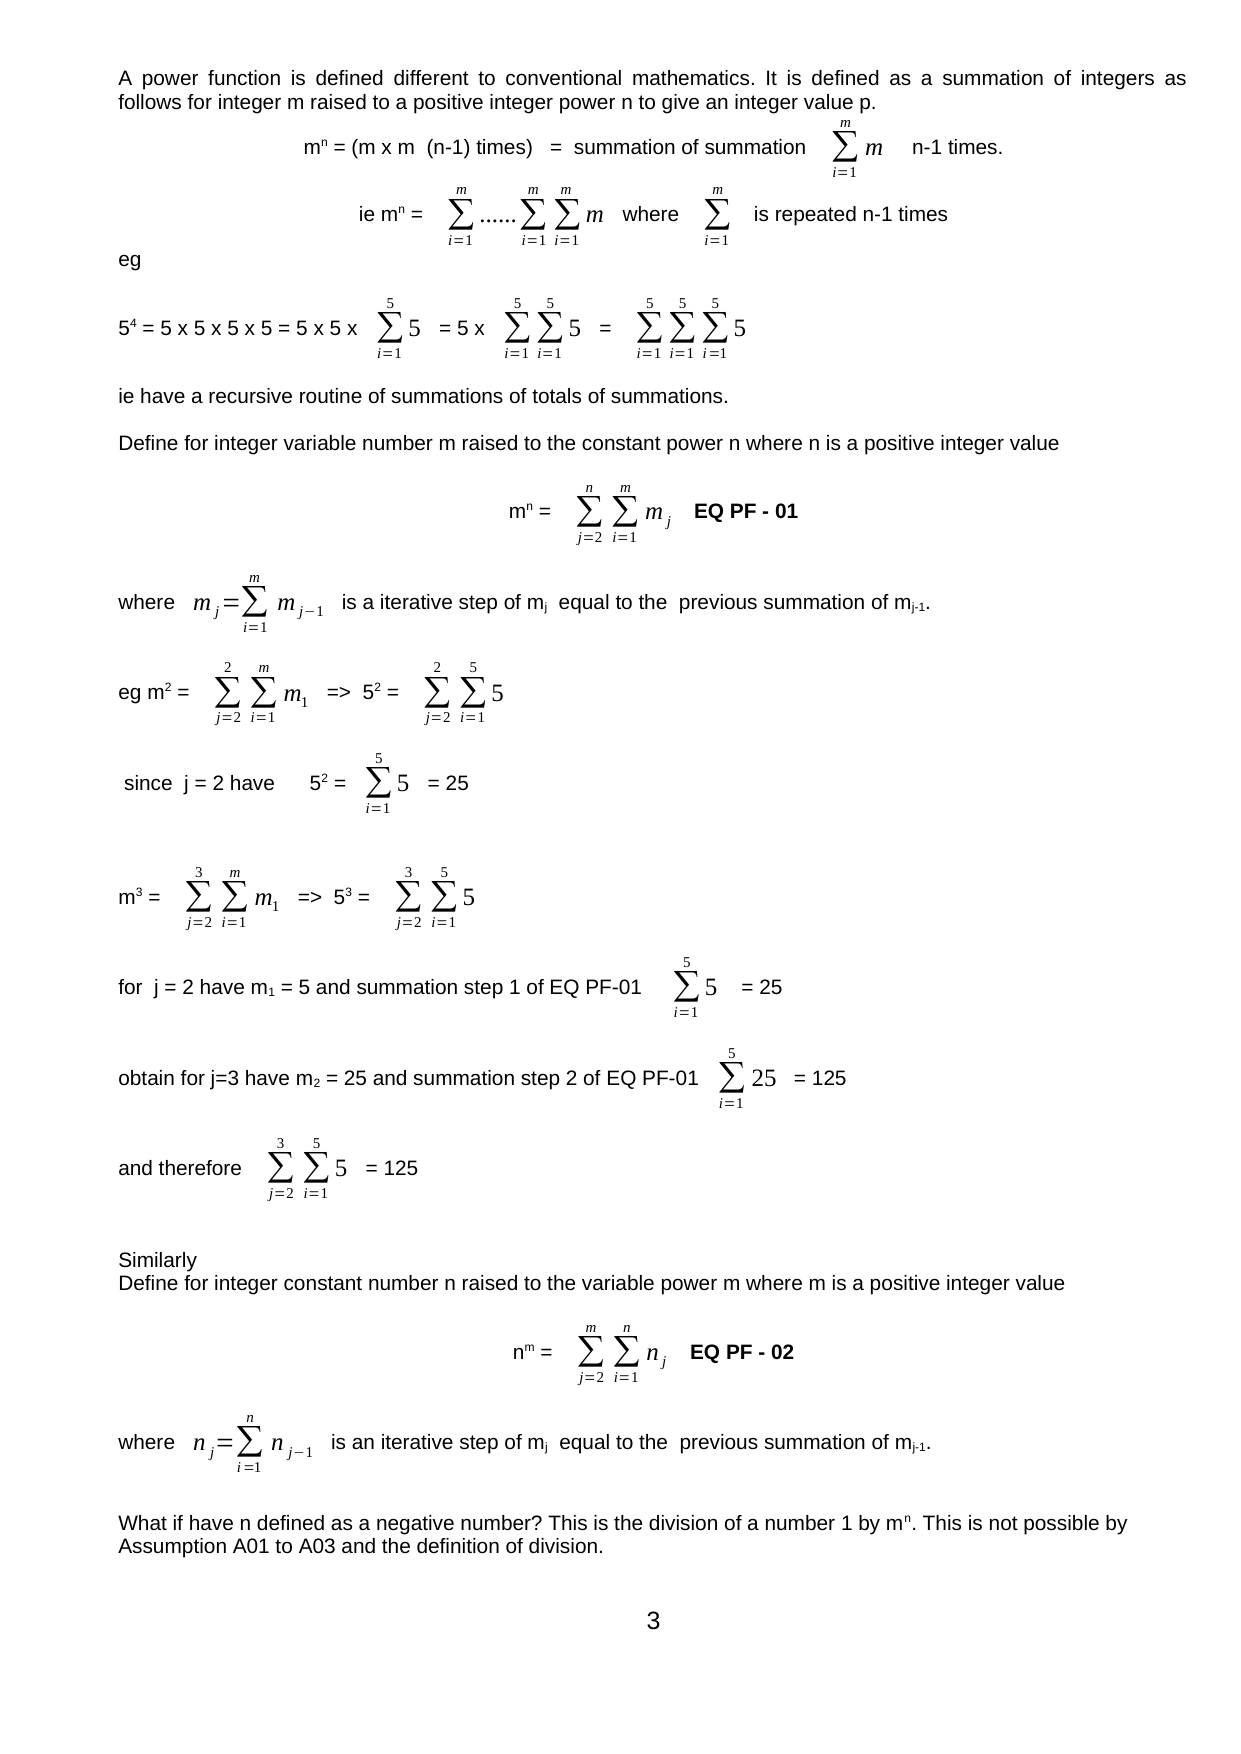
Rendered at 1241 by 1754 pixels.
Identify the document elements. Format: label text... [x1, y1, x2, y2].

text ie have a recursive routine of summations of totals of summations. [118, 385, 1188, 408]
text 54 = 5 x 5 x 5 x 5 = 5 x 5 x= 5 x= [118, 294, 1188, 362]
text since j = 2 have 52 == 25 [118, 749, 1188, 817]
text mn = EQ PF - 01 [118, 478, 1188, 545]
text obtain for j=3 have m2 = 25 and summation step 2 of EQ PF-01= 125 [118, 1044, 1188, 1112]
text Define for integer variable number m raised to the constant power n where n is a positive integer value [118, 431, 1188, 455]
text ie mn = where is repeated n-1 times [118, 181, 1188, 248]
text Similarly [118, 1248, 1188, 1272]
text whereis an iterative step of mj equal to the previous summation of mj-1. [118, 1409, 1188, 1476]
text whereis a iterative step of mj equal to the previous summation of mj-1. [118, 568, 1188, 636]
text mn = (m x m (n-1) times) = summation of summation n-1 times. [118, 113, 1188, 181]
text m3 = => 53 = [118, 863, 1188, 931]
text nm = EQ PF - 02 [118, 1318, 1188, 1386]
text A power function is defined different to conventional mathematics. It is defined as a summation of integers as follows for integer m raised to a positive integer power n to give an integer value p. [118, 67, 1188, 113]
text and therefore = 125 [118, 1135, 1188, 1202]
text eg m2 = => 52 = [118, 659, 1188, 726]
text for j = 2 have m1 = 5 and summation step 1 of EQ PF-01 = 25 [118, 954, 1188, 1021]
text Define for integer constant number n raised to the variable power m where m is a positive integer value [118, 1272, 1188, 1295]
text What if have n defined as a negative number? This is the division of a number 1 by mn. This is not possible by Assumption A01 to A03 and the definition of division. [118, 1511, 1188, 1557]
text eg [118, 248, 1188, 271]
